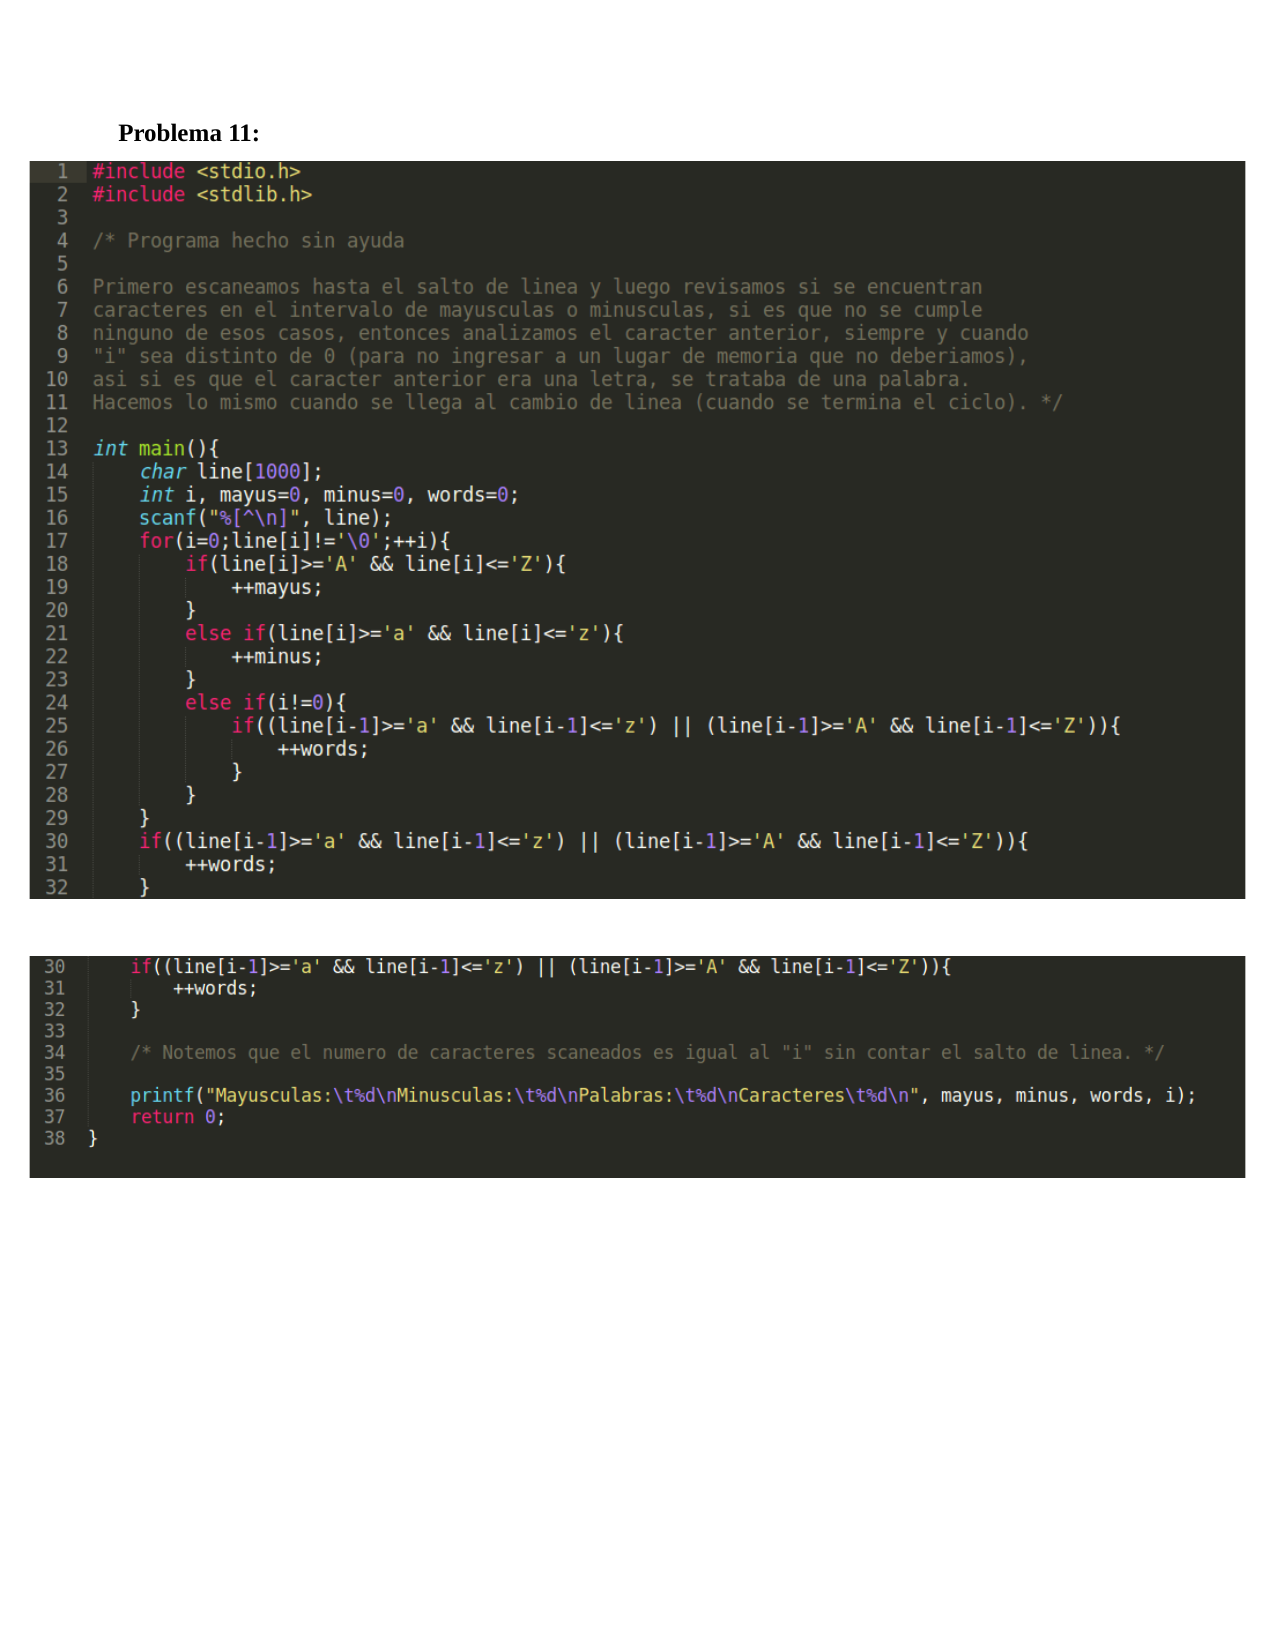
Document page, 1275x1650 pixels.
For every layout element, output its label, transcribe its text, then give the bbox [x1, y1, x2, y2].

picture [29, 956, 1246, 1178]
picture [29, 161, 1246, 899]
text Problema 11: [118, 118, 1157, 147]
